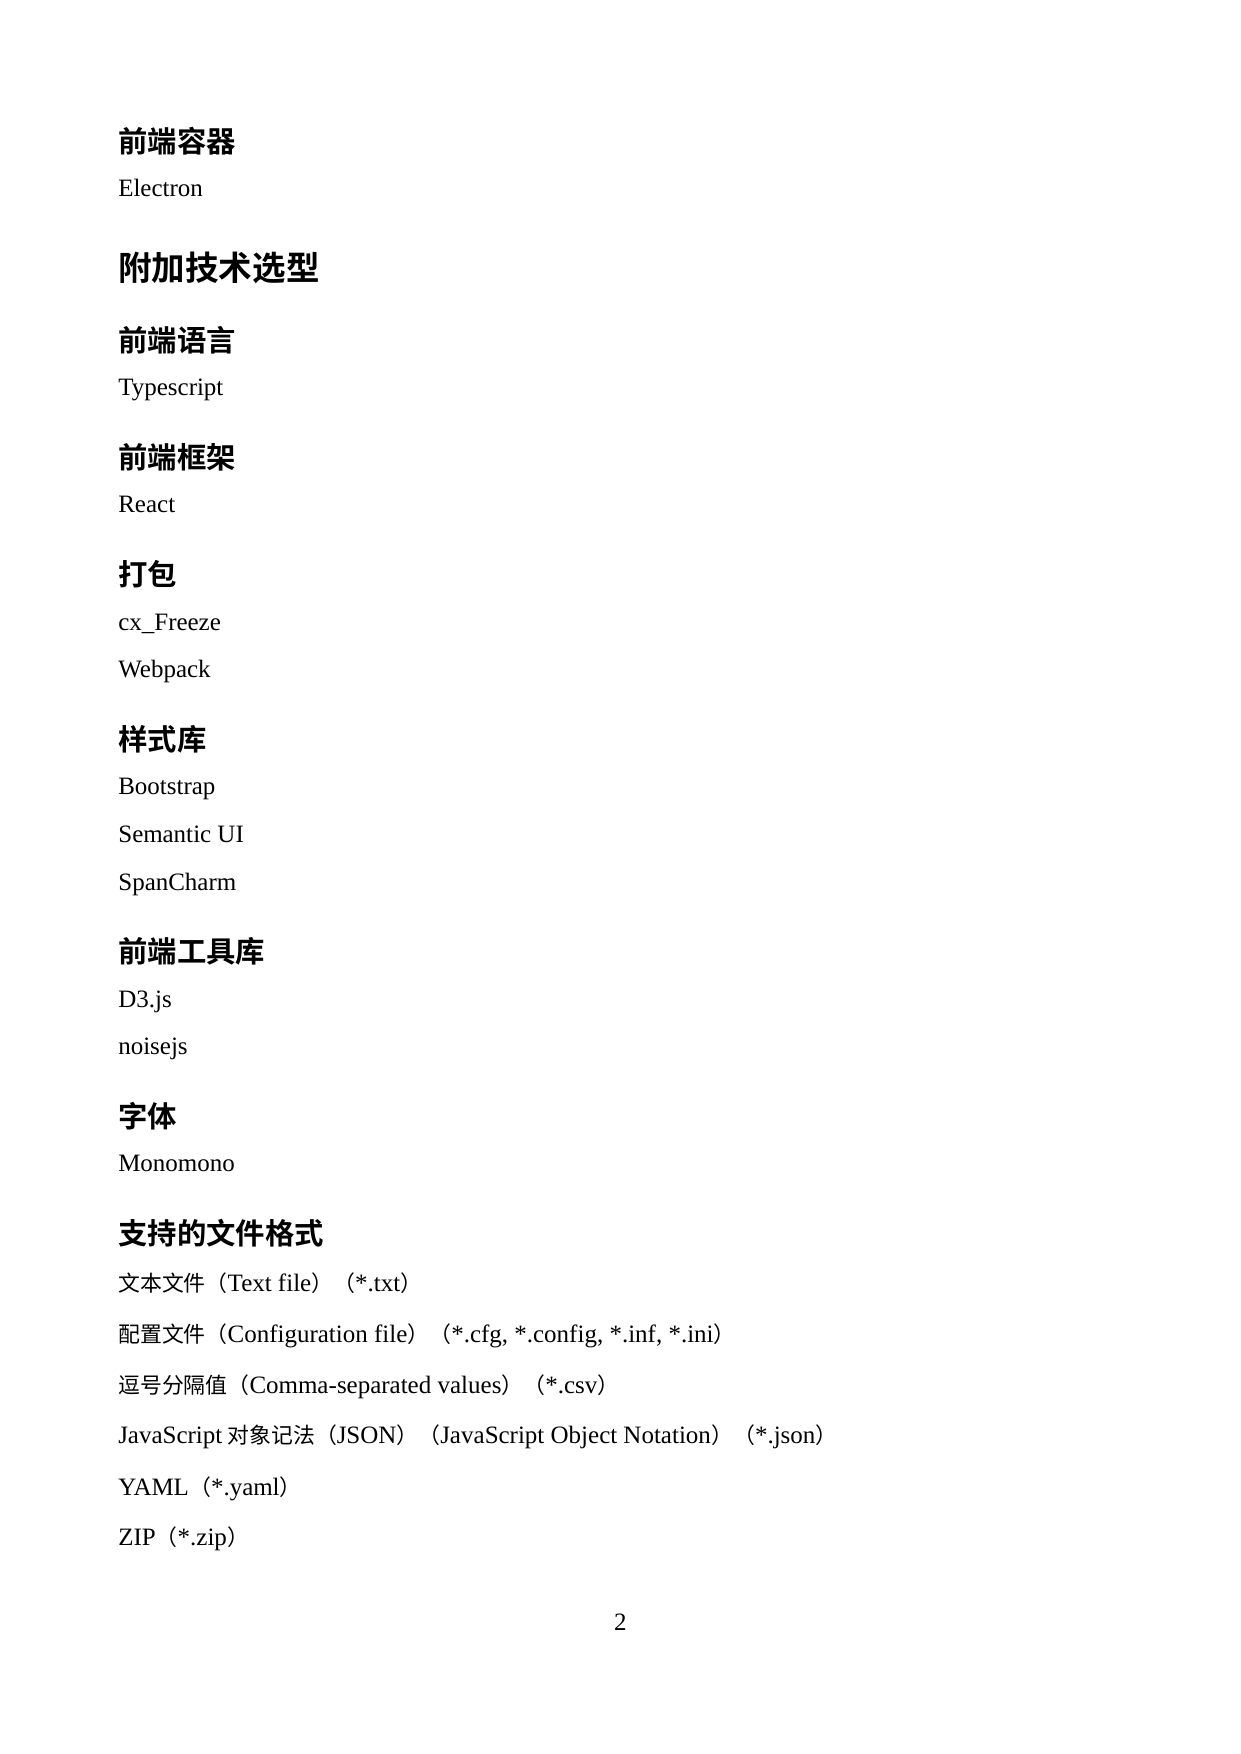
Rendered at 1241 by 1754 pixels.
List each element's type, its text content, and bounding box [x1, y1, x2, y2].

text SpanCharm [118, 867, 1122, 895]
text cx_Freeze [118, 607, 1122, 635]
text D3.js [118, 984, 1122, 1012]
text Bootstrap [118, 771, 1122, 800]
subtitle 字体 [118, 1093, 1122, 1136]
text 逗号分隔值（Comma-separated values）（*.csv） [118, 1368, 1122, 1399]
subtitle 支持的文件格式 [118, 1211, 1122, 1253]
text 文本文件（Text file）（*.txt） [118, 1266, 1122, 1297]
text Monomono [118, 1148, 1122, 1177]
text Electron [118, 173, 1122, 202]
text JavaScript对象记法（JSON）（JavaScript Object Notation）（*.json） [118, 1418, 1122, 1450]
text Typescript [118, 372, 1122, 401]
text Webpack [118, 654, 1122, 683]
text YAML（*.yaml） [118, 1469, 1122, 1501]
subtitle 附加技术选型 [118, 242, 1122, 290]
subtitle 前端语言 [118, 317, 1122, 360]
subtitle 前端容器 [118, 118, 1122, 161]
subtitle 前端框架 [118, 434, 1122, 477]
text ZIP（*.zip） [118, 1520, 1122, 1552]
subtitle 前端工具库 [118, 929, 1122, 971]
text 配置文件（Configuration file）（*.cfg, *.config, *.inf, *.ini） [118, 1317, 1122, 1348]
subtitle 样式库 [118, 716, 1122, 759]
subtitle 打包 [118, 552, 1122, 594]
text Semantic UI [118, 819, 1122, 848]
text noisejs [118, 1031, 1122, 1060]
text React [118, 489, 1122, 518]
